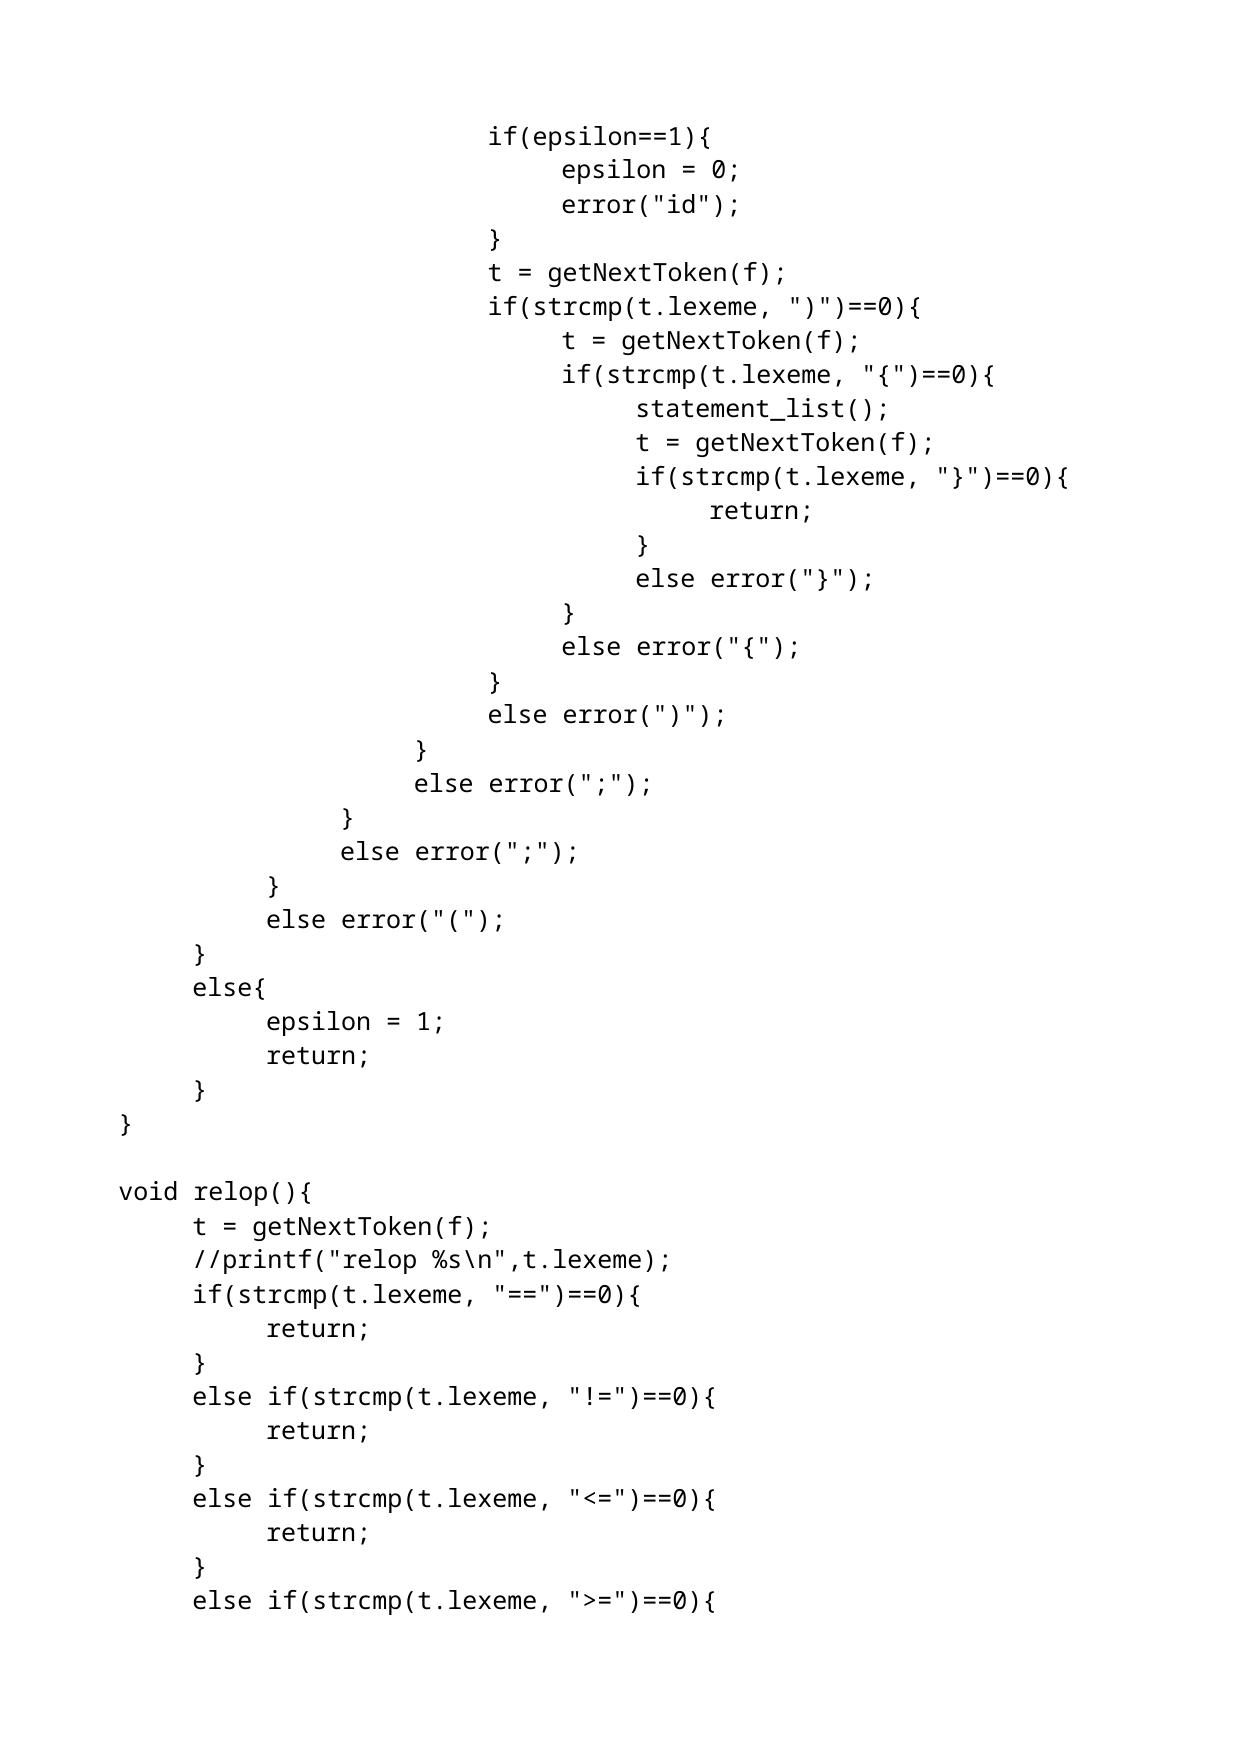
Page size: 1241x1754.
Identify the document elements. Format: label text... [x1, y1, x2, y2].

text } [118, 936, 1122, 970]
text } [118, 731, 1122, 765]
text } [118, 867, 1122, 902]
text return; [118, 1310, 1122, 1344]
text } [118, 595, 1122, 629]
text if(strcmp(t.lexeme, "{")==0){ [118, 357, 1122, 391]
text t = getNextToken(f); [118, 1208, 1122, 1242]
text } [118, 663, 1122, 697]
text t = getNextToken(f); [118, 425, 1122, 459]
text if(strcmp(t.lexeme, "}")==0){ [118, 459, 1122, 493]
text t = getNextToken(f); [118, 254, 1122, 288]
text void relop(){ [118, 1174, 1122, 1208]
text else error(")"); [118, 697, 1122, 731]
text statement_list(); [118, 391, 1122, 425]
text else error(";"); [118, 765, 1122, 799]
text } [118, 1072, 1122, 1106]
text t = getNextToken(f); [118, 322, 1122, 357]
text epsilon = 1; [118, 1004, 1122, 1038]
text error("id"); [118, 186, 1122, 220]
text else error(";"); [118, 833, 1122, 867]
text if(strcmp(t.lexeme, "==")==0){ [118, 1276, 1122, 1310]
text } [118, 1344, 1122, 1378]
text } [118, 1106, 1122, 1140]
text else if(strcmp(t.lexeme, ">=")==0){ [118, 1583, 1122, 1617]
text //printf("relop %s\n",t.lexeme); [118, 1242, 1122, 1276]
text } [118, 220, 1122, 254]
text else if(strcmp(t.lexeme, "!=")==0){ [118, 1378, 1122, 1412]
text } [118, 1549, 1122, 1583]
text epsilon = 0; [118, 152, 1122, 186]
text else if(strcmp(t.lexeme, "<=")==0){ [118, 1481, 1122, 1515]
text } [118, 799, 1122, 833]
text } [118, 527, 1122, 561]
text else error("}"); [118, 561, 1122, 595]
text else error("("); [118, 902, 1122, 936]
text return; [118, 1412, 1122, 1447]
text return; [118, 493, 1122, 527]
text } [118, 1447, 1122, 1481]
text if(strcmp(t.lexeme, ")")==0){ [118, 288, 1122, 322]
text else error("{"); [118, 629, 1122, 663]
text return; [118, 1515, 1122, 1549]
text return; [118, 1038, 1122, 1072]
text if(epsilon==1){ [118, 118, 1122, 152]
text else{ [118, 970, 1122, 1004]
